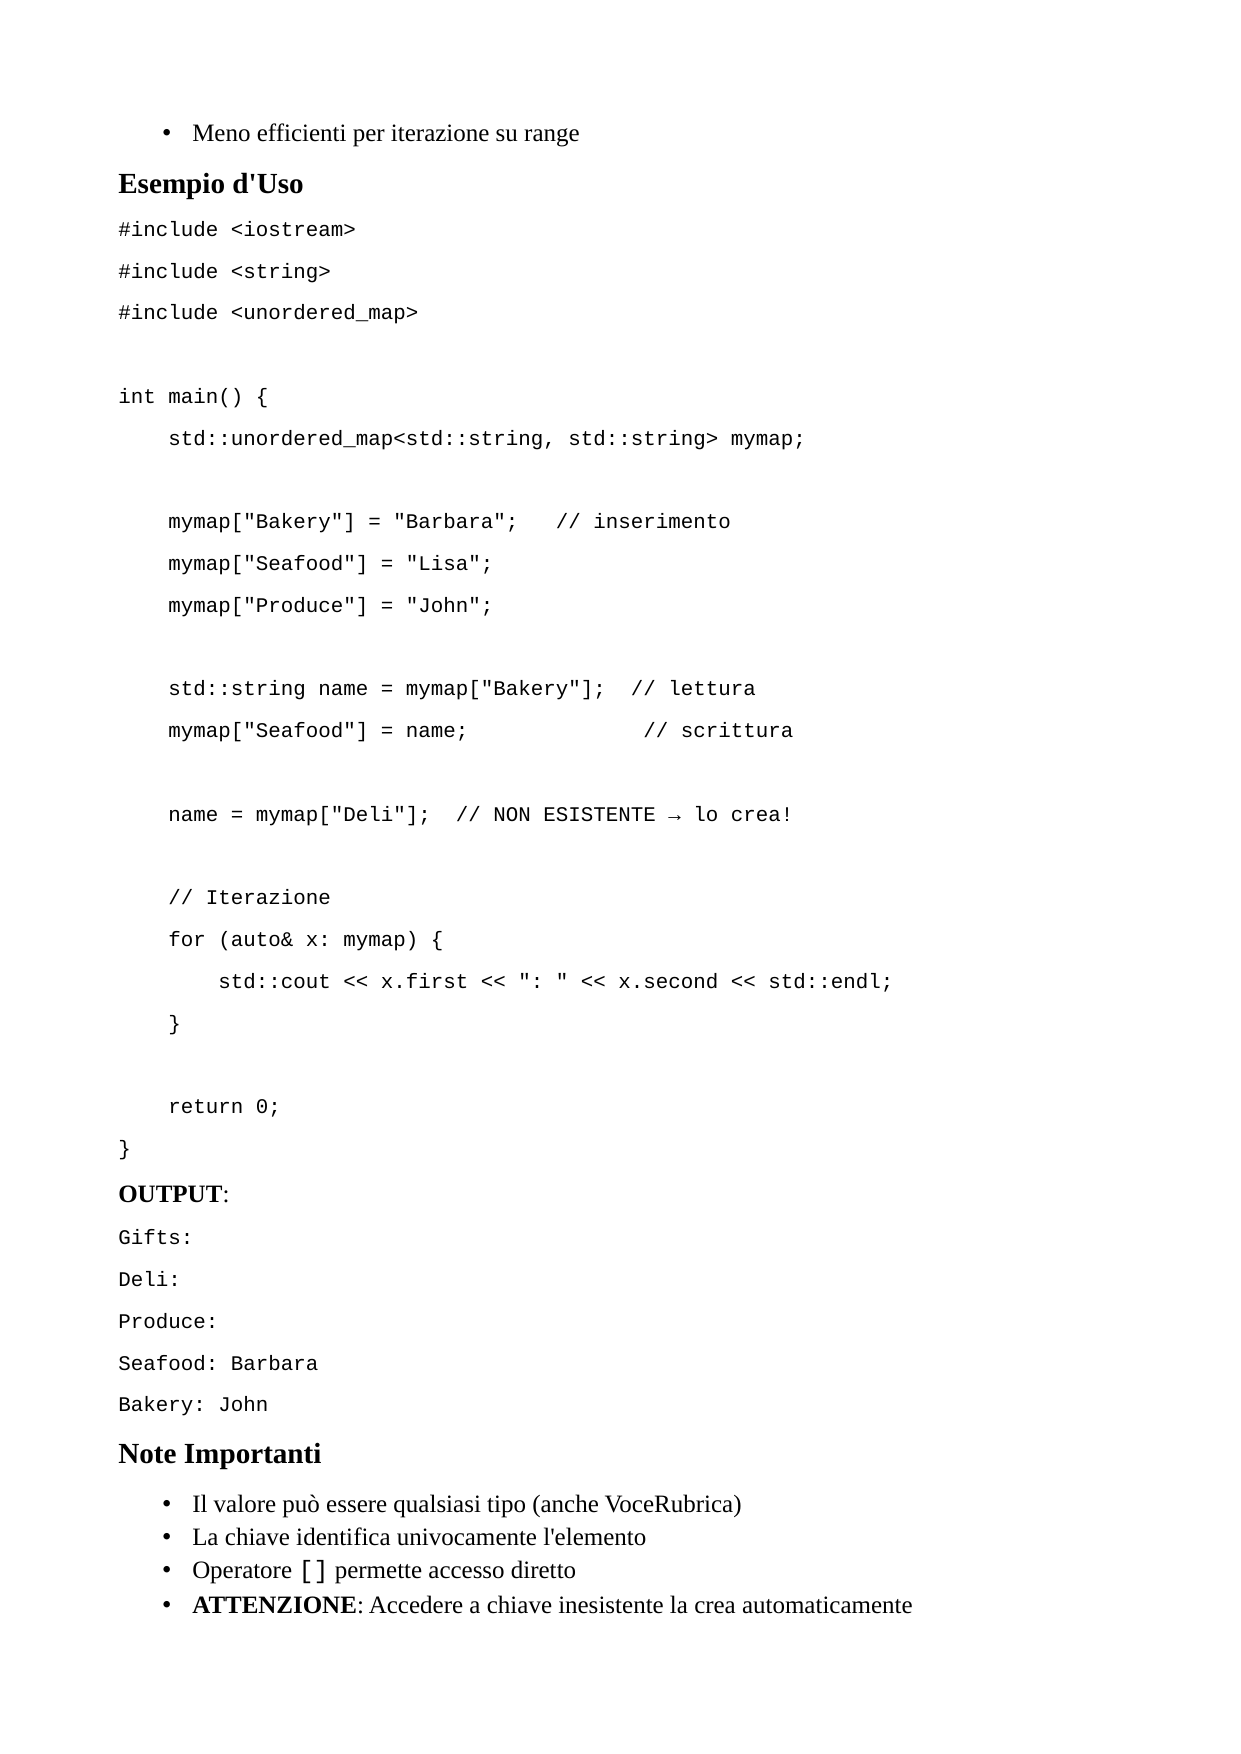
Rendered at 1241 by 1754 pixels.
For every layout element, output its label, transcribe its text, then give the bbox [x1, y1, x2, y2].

list La chiave identifica univocamente l'elemento [162, 1522, 1122, 1551]
text mymap["Produce"] = "John"; [118, 595, 1122, 618]
text #include <unordered_map> [118, 302, 1122, 326]
text std::cout << x.first << ": " << x.second << std::endl; [118, 971, 1122, 994]
text OUTPUT: [118, 1179, 1122, 1208]
text Seafood: Barbara [118, 1352, 1122, 1376]
text mymap["Bakery"] = "Barbara"; // inserimento [118, 511, 1122, 535]
text mymap["Seafood"] = name; // scrittura [118, 720, 1122, 744]
text Deli: [118, 1269, 1122, 1293]
list ATTENZIONE: Accedere a chiave inesistente la crea automaticamente [162, 1591, 1122, 1619]
subtitle Esempio d'Uso [118, 166, 1122, 199]
text } [118, 1012, 1122, 1036]
text name = mymap["Deli"]; // NON ESISTENTE → lo crea! [118, 804, 1122, 827]
text #include <iostream> [118, 219, 1122, 242]
list Il valore può essere qualsiasi tipo (anche VoceRubrica) [162, 1489, 1122, 1518]
text #include <string> [118, 261, 1122, 284]
text std::string name = mymap["Bakery"]; // lettura [118, 678, 1122, 702]
text return 0; [118, 1096, 1122, 1120]
text std::unordered_map<std::string, std::string> mymap; [118, 428, 1122, 451]
text Produce: [118, 1311, 1122, 1334]
list Meno efficienti per iterazione su range [162, 118, 1122, 147]
list Operatore [] permette accesso diretto [162, 1555, 1122, 1586]
text mymap["Seafood"] = "Lisa"; [118, 553, 1122, 577]
text } [118, 1138, 1122, 1161]
text // Iterazione [118, 887, 1122, 911]
text for (auto& x: mymap) { [118, 929, 1122, 953]
subtitle Note Importanti [118, 1436, 1122, 1469]
text int main() { [118, 386, 1122, 409]
text Bakery: John [118, 1394, 1122, 1418]
text Gifts: [118, 1227, 1122, 1251]
